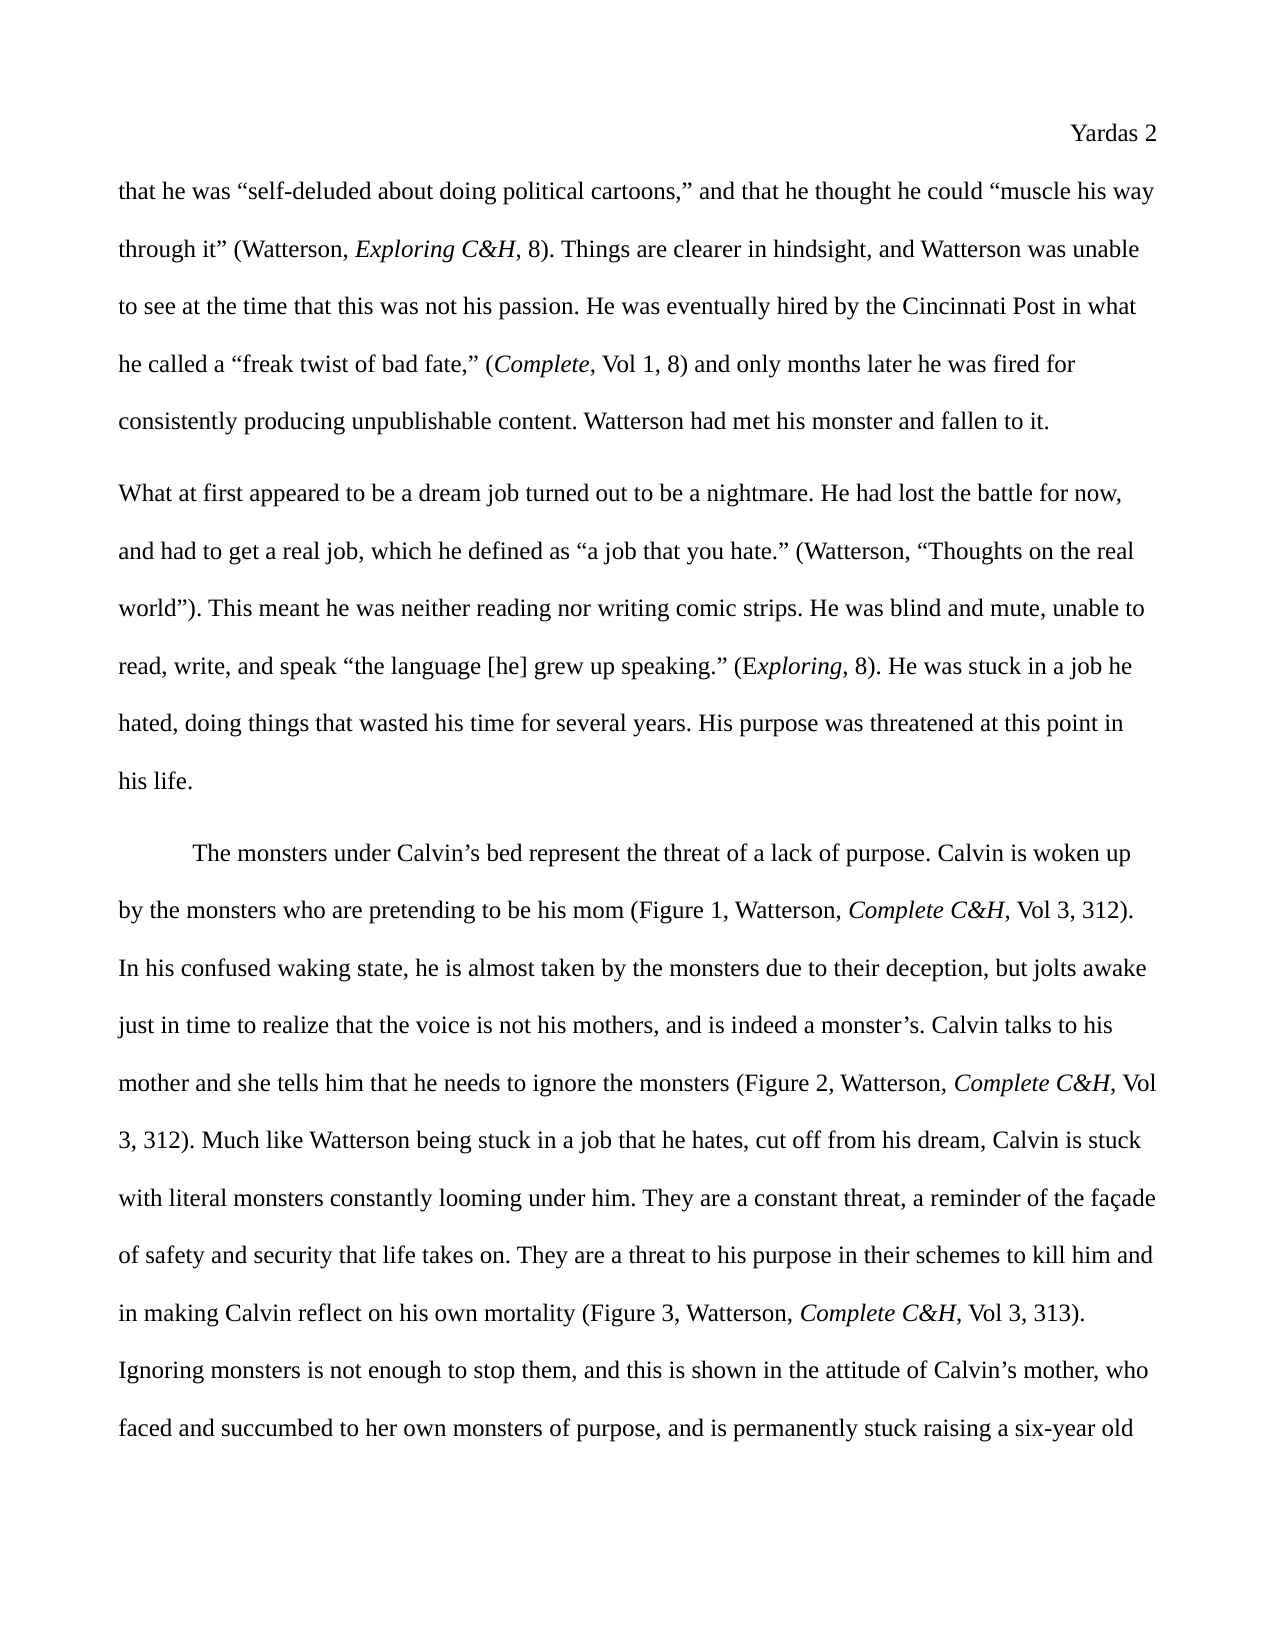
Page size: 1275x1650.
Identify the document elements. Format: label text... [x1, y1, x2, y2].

text that he was “self-deluded about doing political cartoons,” and that he thought he could “muscle his way through it” (Watterson, Exploring C&H, 8). Things are clearer in hindsight, and Watterson was unable to see at the time that this was not his passion. He was eventually hired by the Cincinnati Post in what he called a “freak twist of bad fate,” (Complete, Vol 1, 8) and only months later he was fired for consistently producing unpublishable content. Watterson had met his monster and fallen to it. [118, 176, 1157, 435]
text The monsters under Calvin’s bed represent the threat of a lack of purpose. Calvin is woken up by the monsters who are pretending to be his mom (Figure 1, Watterson, Complete C&H, Vol 3, 312). In his confused waking state, he is almost taken by the monsters due to their deception, but jolts awake just in time to realize that the voice is not his mothers, and is indeed a monster’s. Calvin talks to his mother and she tells him that he needs to ignore the monsters (Figure 2, Watterson, Complete C&H, Vol 3, 312). Much like Watterson being stuck in a job that he hates, cut off from his dream, Calvin is stuck with literal monsters constantly looming under him. They are a constant threat, a reminder of the façade of safety and security that life takes on. They are a threat to his purpose in their schemes to kill him and in making Calvin reflect on his own mortality (Figure 3, Watterson, Complete C&H, Vol 3, 313). Ignoring monsters is not enough to stop them, and this is shown in the attitude of Calvin’s mother, who faced and succumbed to her own monsters of purpose, and is permanently stuck raising a six-year old [118, 838, 1157, 1442]
text What at first appeared to be a dream job turned out to be a nightmare. He had lost the battle for now, and had to get a real job, which he defined as “a job that you hate.” (Watterson, “Thoughts on the real world”). This meant he was neither reading nor writing comic strips. He was blind and mute, unable to read, write, and speak “the language [he] grew up speaking.” (Exploring, 8). He was stuck in a job he hated, doing things that wasted his time for several years. His purpose was threatened at this point in his life. [118, 478, 1157, 795]
